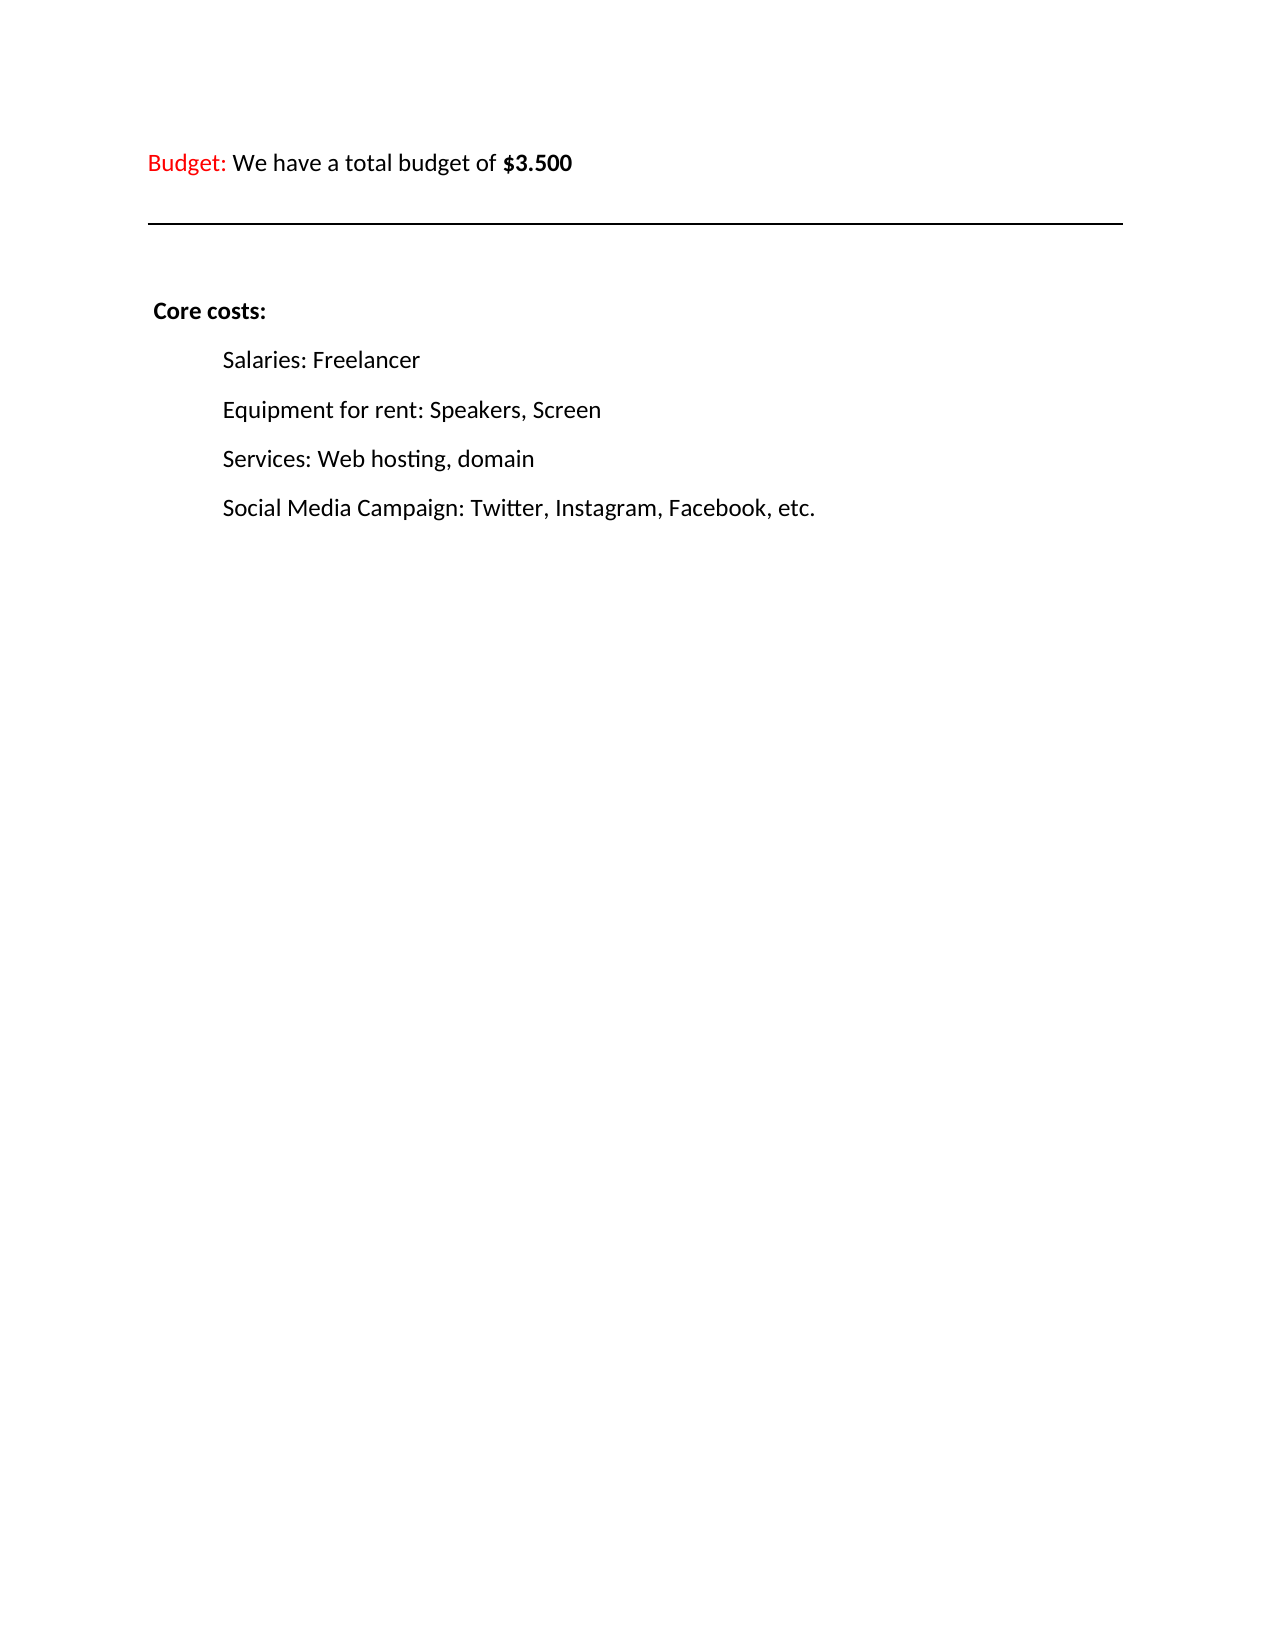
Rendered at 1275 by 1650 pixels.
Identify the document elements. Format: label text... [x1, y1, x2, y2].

text Salaries: Freelancer [148, 345, 1127, 375]
text Services: Web hosting, domain [148, 443, 1127, 474]
text Core costs: [148, 295, 1127, 326]
text Budget: We have a total budget of $3.500 [148, 148, 1127, 178]
text Equipment for rent: Speakers, Screen [148, 394, 1127, 424]
text Social Media Campaign: Twitter, Instagram, Facebook, etc. [148, 492, 1127, 523]
